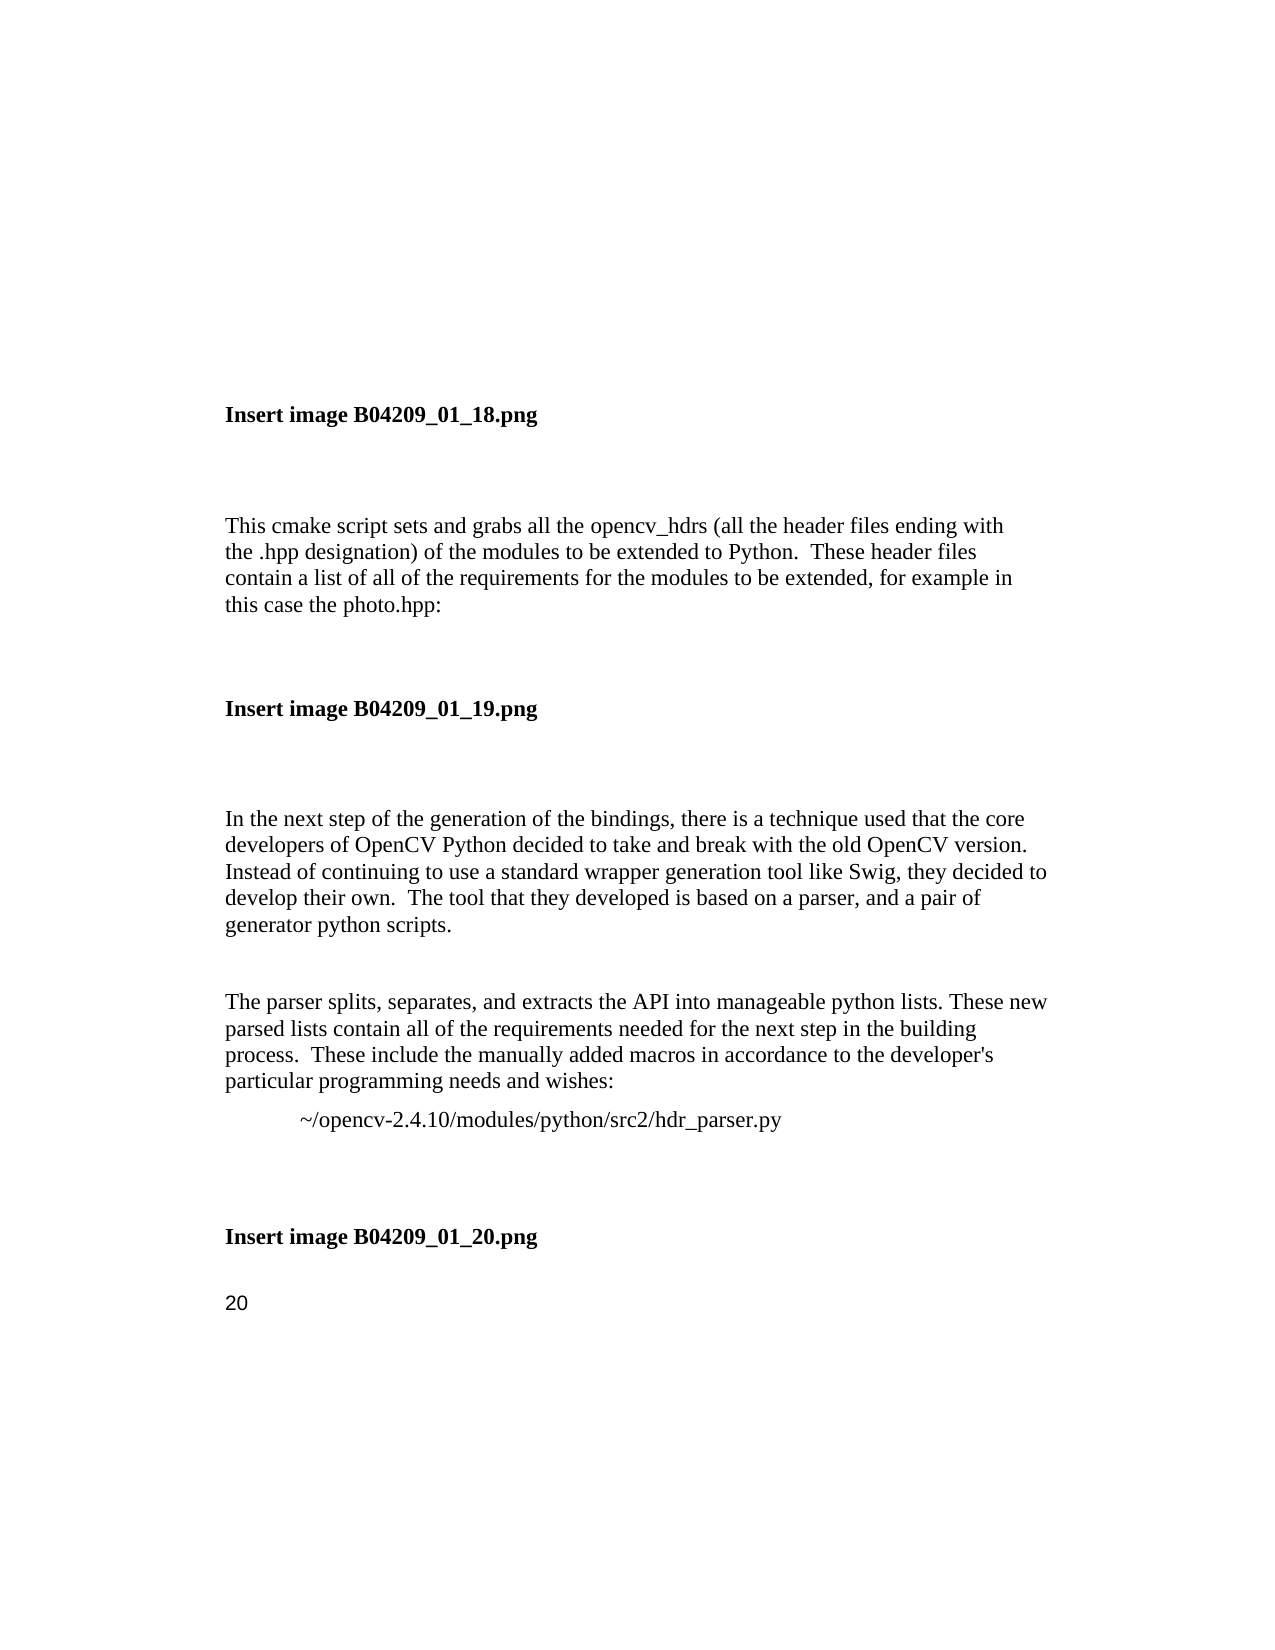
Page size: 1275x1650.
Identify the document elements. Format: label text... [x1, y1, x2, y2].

text Insert image B04209_01_18.png [225, 401, 1050, 428]
text ~/opencv-2.4.10/modules/python/src2/hdr_parser.py [225, 1106, 1050, 1133]
text In the next step of the generation of the bindings, there is a technique used that the core developers of OpenCV Python decided to take and break with the old OpenCV version. Instead of continuing to use a standard wrapper generation tool like Swig, they decided to develop their own. The tool that they developed is based on a parser, and a pair of generator python scripts. [225, 805, 1050, 937]
text This cmake script sets and grabs all the opencv_hdrs (all the header files ending with the .hpp designation) of the modules to be extended to Python. These header files contain a list of all of the requirements for the modules to be extended, for example in this case the photo.hpp: [225, 512, 1050, 617]
text Insert image B04209_01_20.png [225, 1223, 1050, 1249]
text The parser splits, separates, and extracts the API into manageable python lists. These new parsed lists contain all of the requirements needed for the next step in the building process. These include the manually added macros in accordance to the developer's particular programming needs and wishes: [225, 988, 1050, 1094]
text Insert image B04209_01_19.png [225, 695, 1050, 721]
